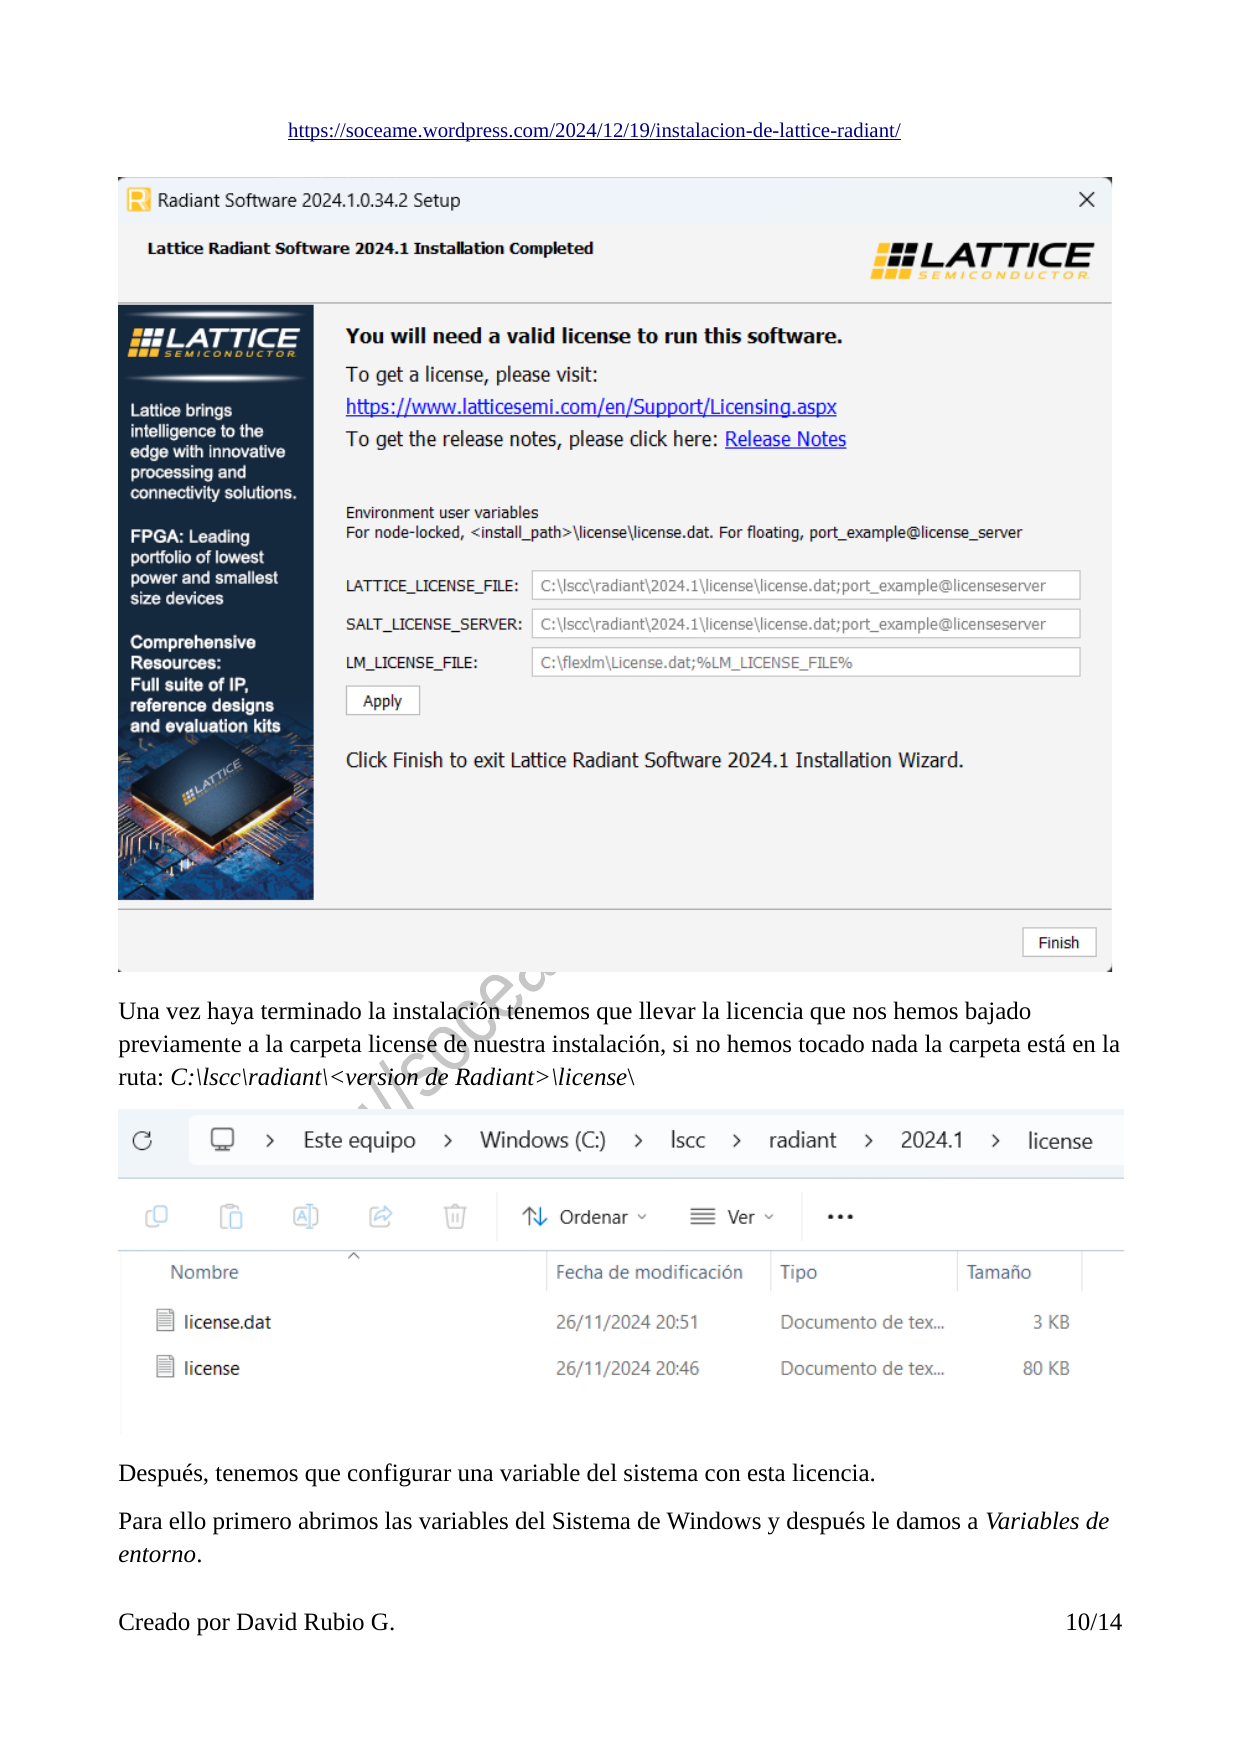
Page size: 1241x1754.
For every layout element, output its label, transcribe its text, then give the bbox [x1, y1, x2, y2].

picture [118, 177, 1113, 972]
picture [118, 1109, 1125, 1435]
text Para ello primero abrimos las variables del Sistema de Windows y después le damos a Variables de entorno. [118, 1506, 1122, 1568]
text Después, tenemos que configurar una variable del sistema con esta licencia. [118, 1458, 1122, 1487]
text Una vez haya terminado la instalación tenemos que llevar la licencia que nos hemos bajado previamente a la carpeta license de nuestra instalación, si no hemos tocado nada la carpeta está en la ruta: C:\lscc\radiant\<version de Radiant>\license\ [118, 996, 1122, 1091]
